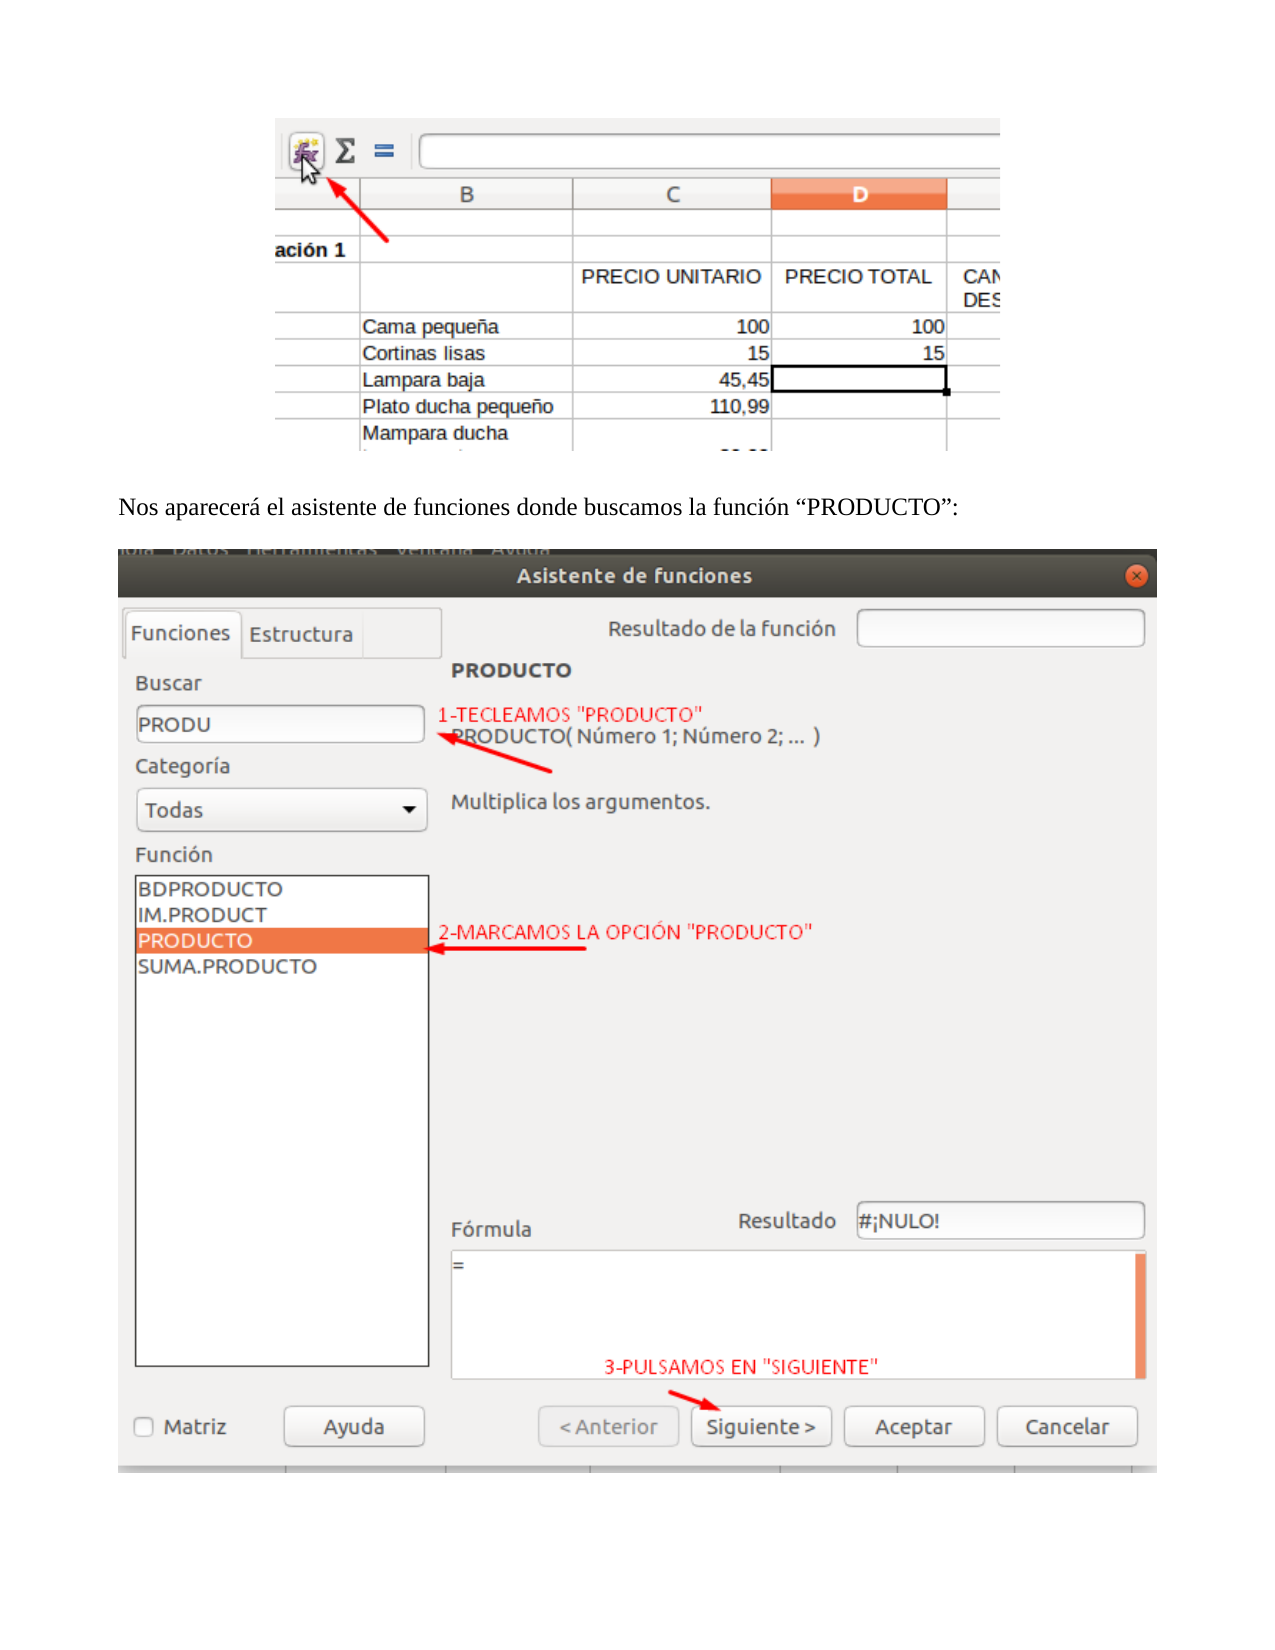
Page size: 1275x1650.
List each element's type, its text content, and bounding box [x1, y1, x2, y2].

picture [118, 549, 1157, 1473]
picture [275, 118, 1001, 451]
text Nos aparecerá el asistente de funciones donde buscamos la función “PRODUCTO”: [118, 492, 1157, 521]
